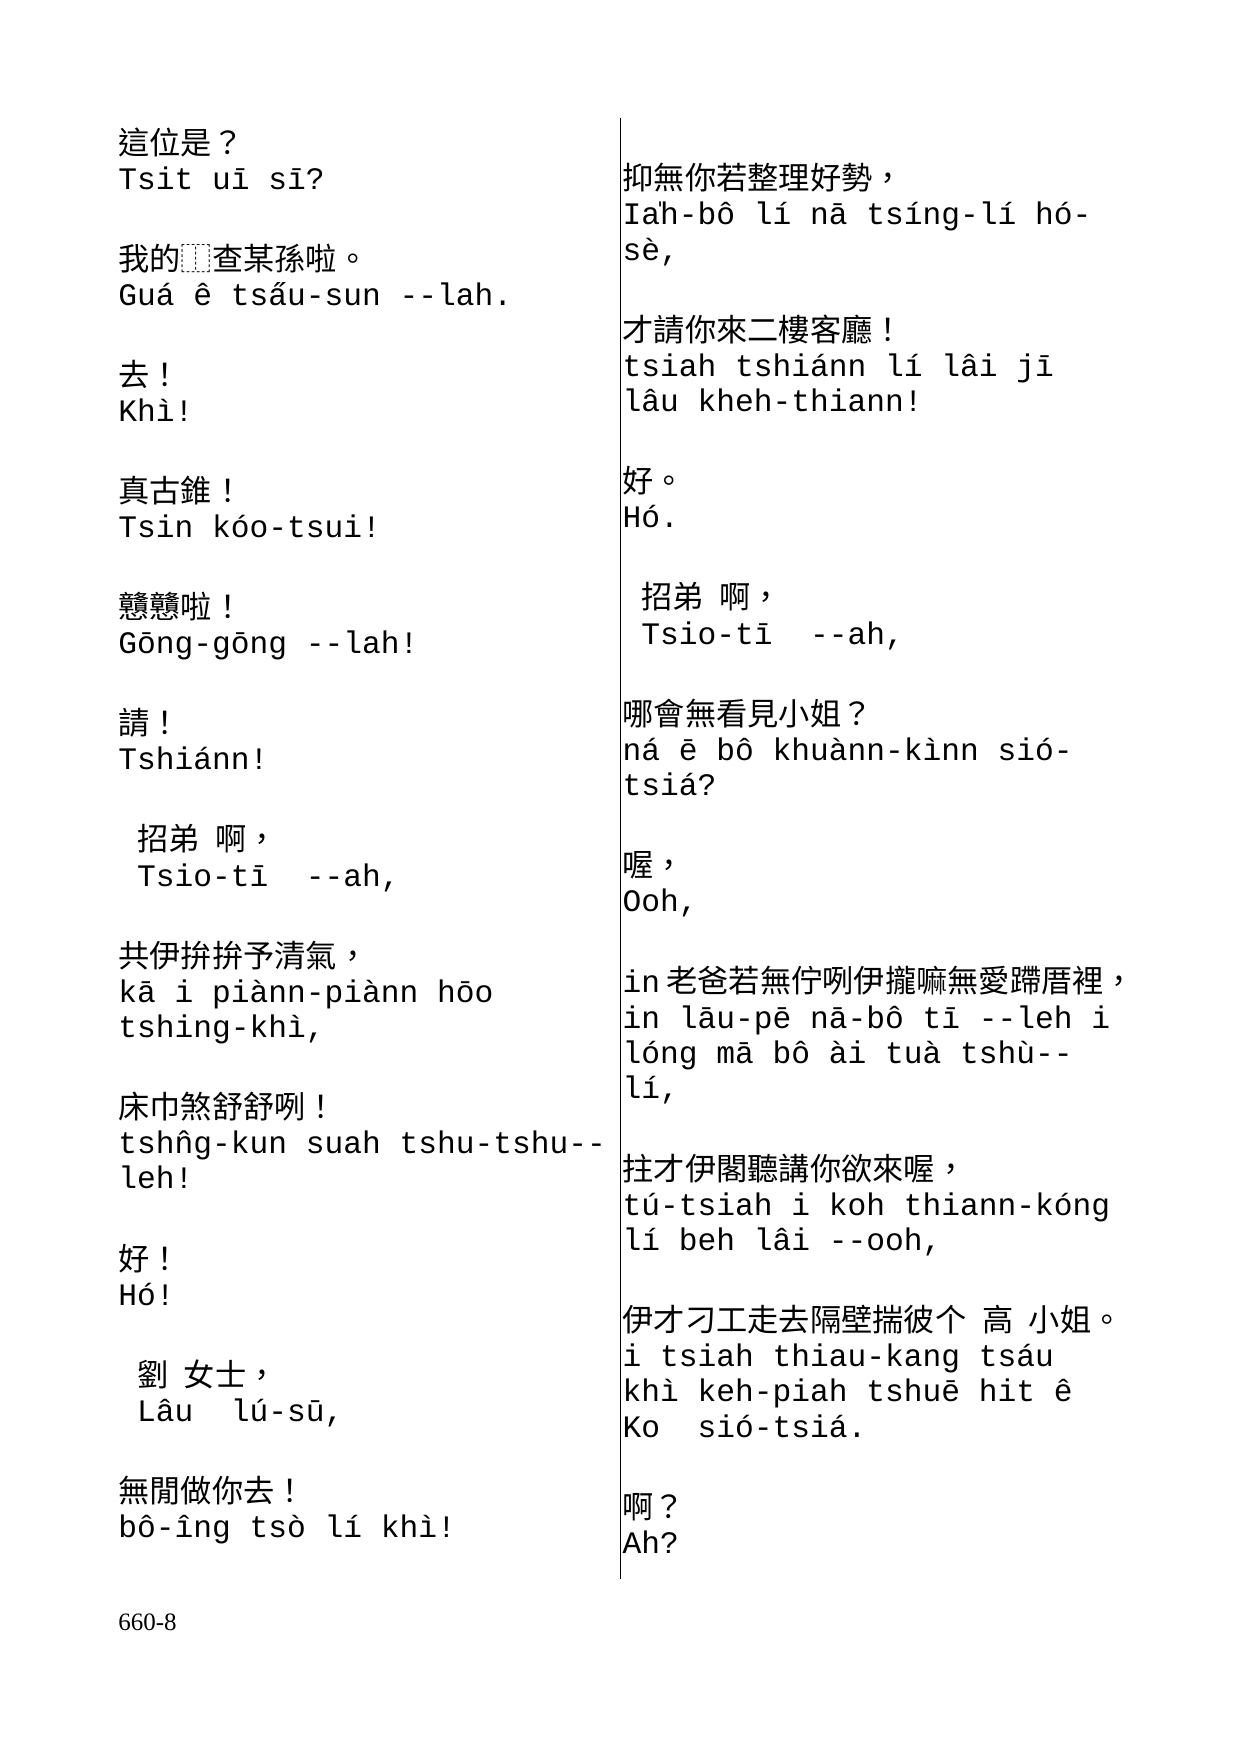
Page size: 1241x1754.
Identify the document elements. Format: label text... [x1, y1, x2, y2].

text ná ē bô khuànn-kìnn sió-tsiá? [622, 734, 1122, 805]
text 戇戇啦！ [118, 582, 618, 627]
text 我的⿰查某孫啦。 [118, 234, 618, 279]
text in老爸若無佇咧伊攏嘛無愛蹛厝裡， [622, 956, 1122, 1002]
text 去！ [118, 350, 618, 395]
text 真古錐！ [118, 466, 618, 511]
text 才請你來二樓客廳！ [622, 305, 1122, 350]
text Guá ê tsa̋u-sun --lah. [118, 279, 618, 315]
text 招弟 啊， [118, 814, 618, 860]
text 招弟 啊， [622, 572, 1122, 618]
text Ah? [622, 1527, 1122, 1563]
text tsiah tshiánn lí lâi jī lâu kheh-thiann! [622, 350, 1122, 421]
text 劉 女士， [118, 1350, 618, 1395]
text i tsiah thiau-kang tsáu khì keh-piah tshuē hit ê Ko sió-tsiá. [622, 1340, 1122, 1447]
text 無閒做你去！ [118, 1466, 618, 1511]
text 哪會無看見小姐？ [622, 689, 1122, 734]
text Ooh, [622, 886, 1122, 921]
text Gōng-gōng --lah! [118, 627, 618, 663]
text kā i piànn-piànn hōo tshing-khì, [118, 976, 618, 1047]
text 啊？ [622, 1482, 1122, 1527]
text 共伊拚拚予清氣， [118, 931, 618, 976]
text bô-îng tsò lí khì! [118, 1511, 618, 1547]
text 拄才伊閣聽講你欲來喔， [622, 1144, 1122, 1189]
text 請！ [118, 698, 618, 743]
text Tsio-tī --ah, [622, 618, 1122, 653]
text 好。 [622, 456, 1122, 502]
text 伊才刁工走去隔壁揣彼个 高 小姐。 [622, 1295, 1122, 1340]
text tshn̂g-kun suah tshu-tshu--leh! [118, 1127, 618, 1198]
text 床巾煞舒舒咧！ [118, 1082, 618, 1127]
text 喔， [622, 840, 1122, 886]
text Ia̍h-bô lí nā tsíng-lí hó-sè, [622, 199, 1122, 269]
text Tsit uī sī? [118, 163, 618, 199]
text Khì! [118, 395, 618, 431]
text 抑無你若整理好勢， [622, 153, 1122, 199]
text in lāu-pē nā-bô tī --leh i lóng mā bô ài tuà tshù--lí, [622, 1002, 1122, 1108]
text Tsio-tī --ah, [118, 860, 618, 895]
text Tsin kóo-tsui! [118, 511, 618, 547]
text 這位是？ [118, 118, 618, 163]
text Lâu lú-sū, [118, 1395, 618, 1431]
text Tshiánn! [118, 743, 618, 779]
text 好！ [118, 1234, 618, 1279]
text tú-tsiah i koh thiann-kóng lí beh lâi --ooh, [622, 1189, 1122, 1260]
text Hó. [622, 502, 1122, 537]
text Hó! [118, 1279, 618, 1314]
